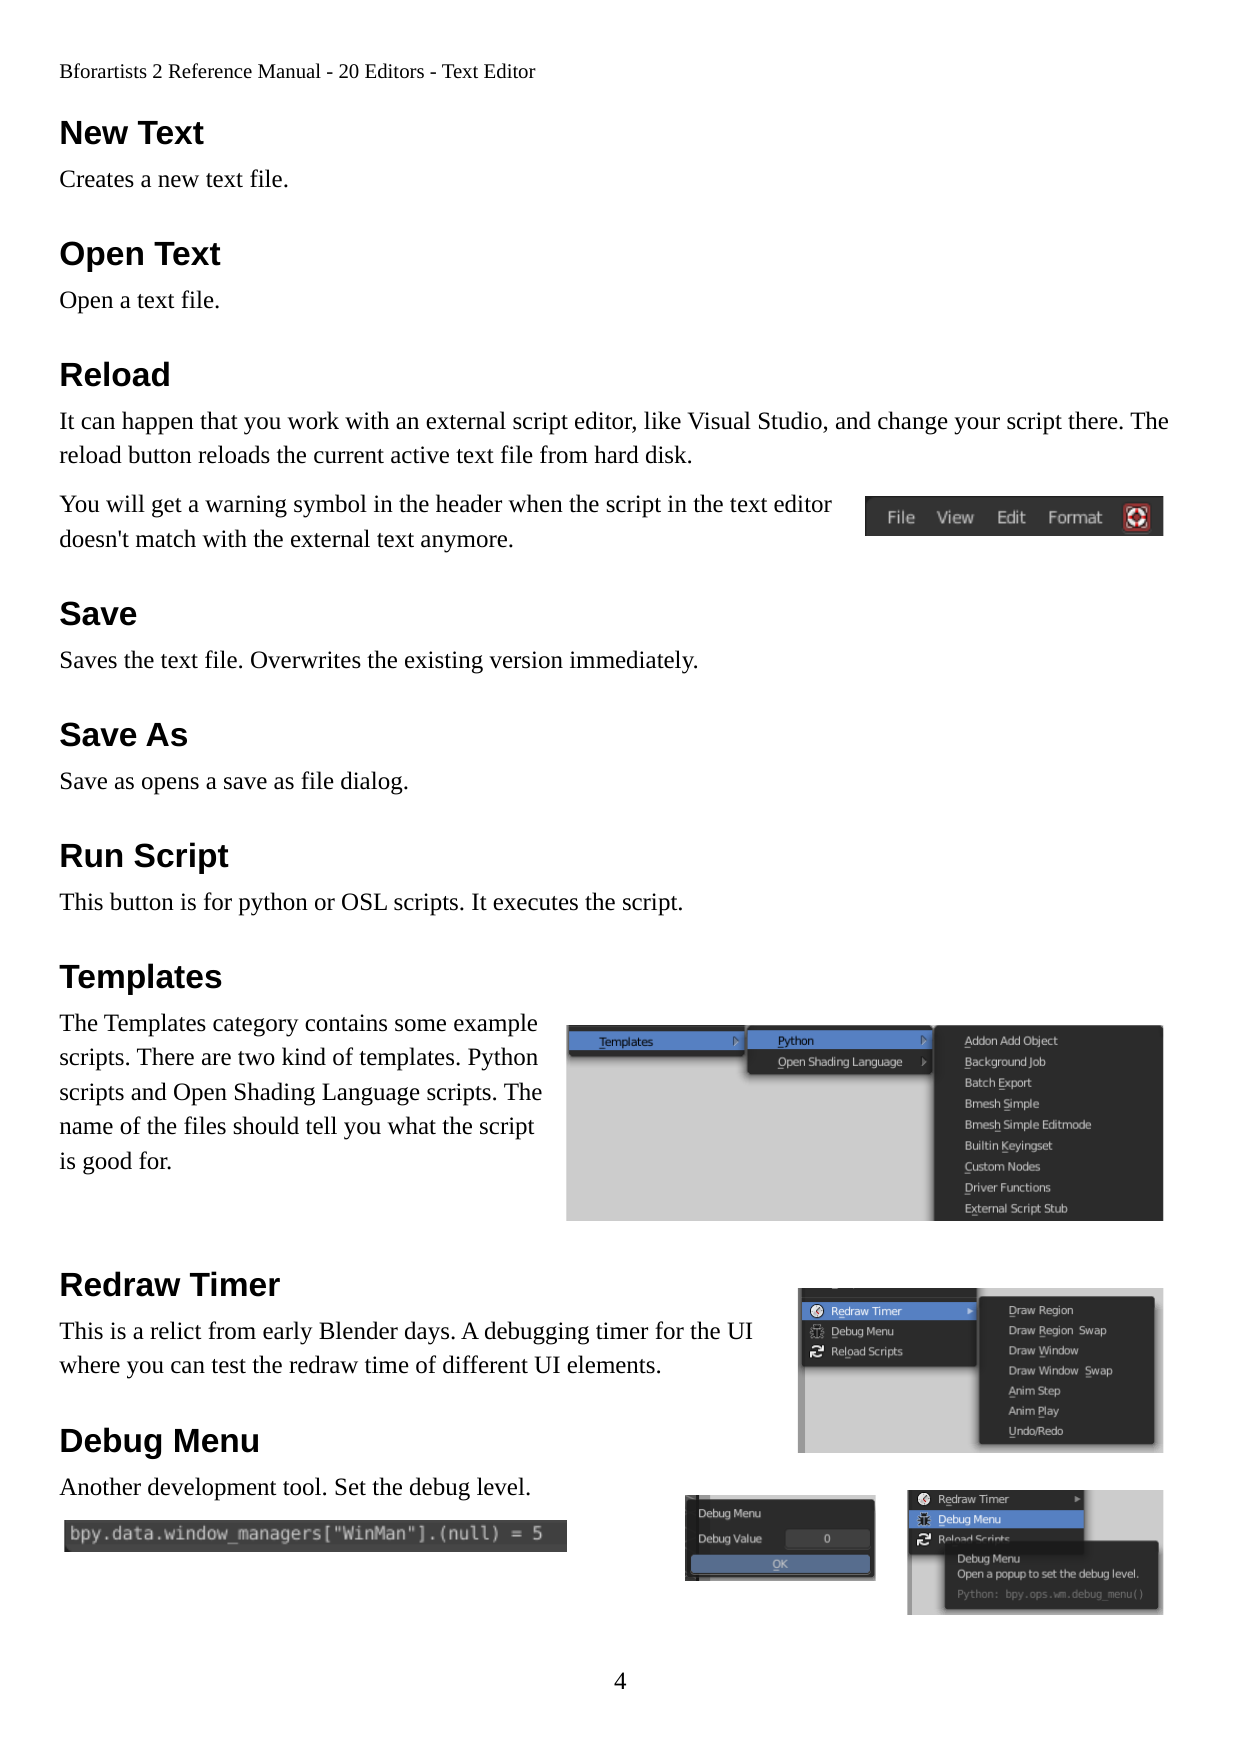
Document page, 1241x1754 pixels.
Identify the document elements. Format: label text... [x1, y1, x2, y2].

text Another development tool. Set the debug level. [59, 1472, 1181, 1500]
text Open a text file. [59, 285, 1181, 313]
subtitle Templates [59, 957, 1181, 996]
text You will get a warning symbol in the header when the script in the text editor doesn't match with the external text anymore. [59, 489, 1181, 553]
picture [566, 1025, 1164, 1221]
picture [685, 1495, 876, 1581]
text The Templates category contains some example scripts. There are two kind of templates. Python scripts and Open Shading Language scripts. The name of the files should tell you what the script is good for. [59, 1008, 1181, 1175]
subtitle Reload [59, 355, 1181, 393]
subtitle Save [59, 594, 1181, 632]
subtitle Run Script [59, 836, 1181, 874]
picture [865, 496, 1164, 536]
text It can happen that you work with an external script editor, like Visual Studio, and change your script there. The reload button reloads the current active text file from hard disk. [59, 406, 1181, 469]
picture [64, 1520, 567, 1552]
text This is a relict from early Blender days. A debugging timer for the UI where you can test the redraw time of different UI elements. [59, 1316, 797, 1379]
subtitle Redraw Timer [59, 1265, 1181, 1303]
subtitle Save As [59, 715, 1181, 753]
text Saves the text file. Overwrites the existing version immediately. [59, 645, 1181, 674]
text This button is for python or OSL scripts. It executes the script. [59, 887, 1181, 916]
subtitle Debug Menu [59, 1420, 1181, 1459]
picture [907, 1490, 1164, 1615]
subtitle New Text [59, 113, 1181, 151]
subtitle Open Text [59, 234, 1181, 272]
text Creates a new text file. [59, 164, 1181, 192]
text Save as opens a save as file dialog. [59, 766, 1181, 795]
picture [797, 1288, 1164, 1453]
